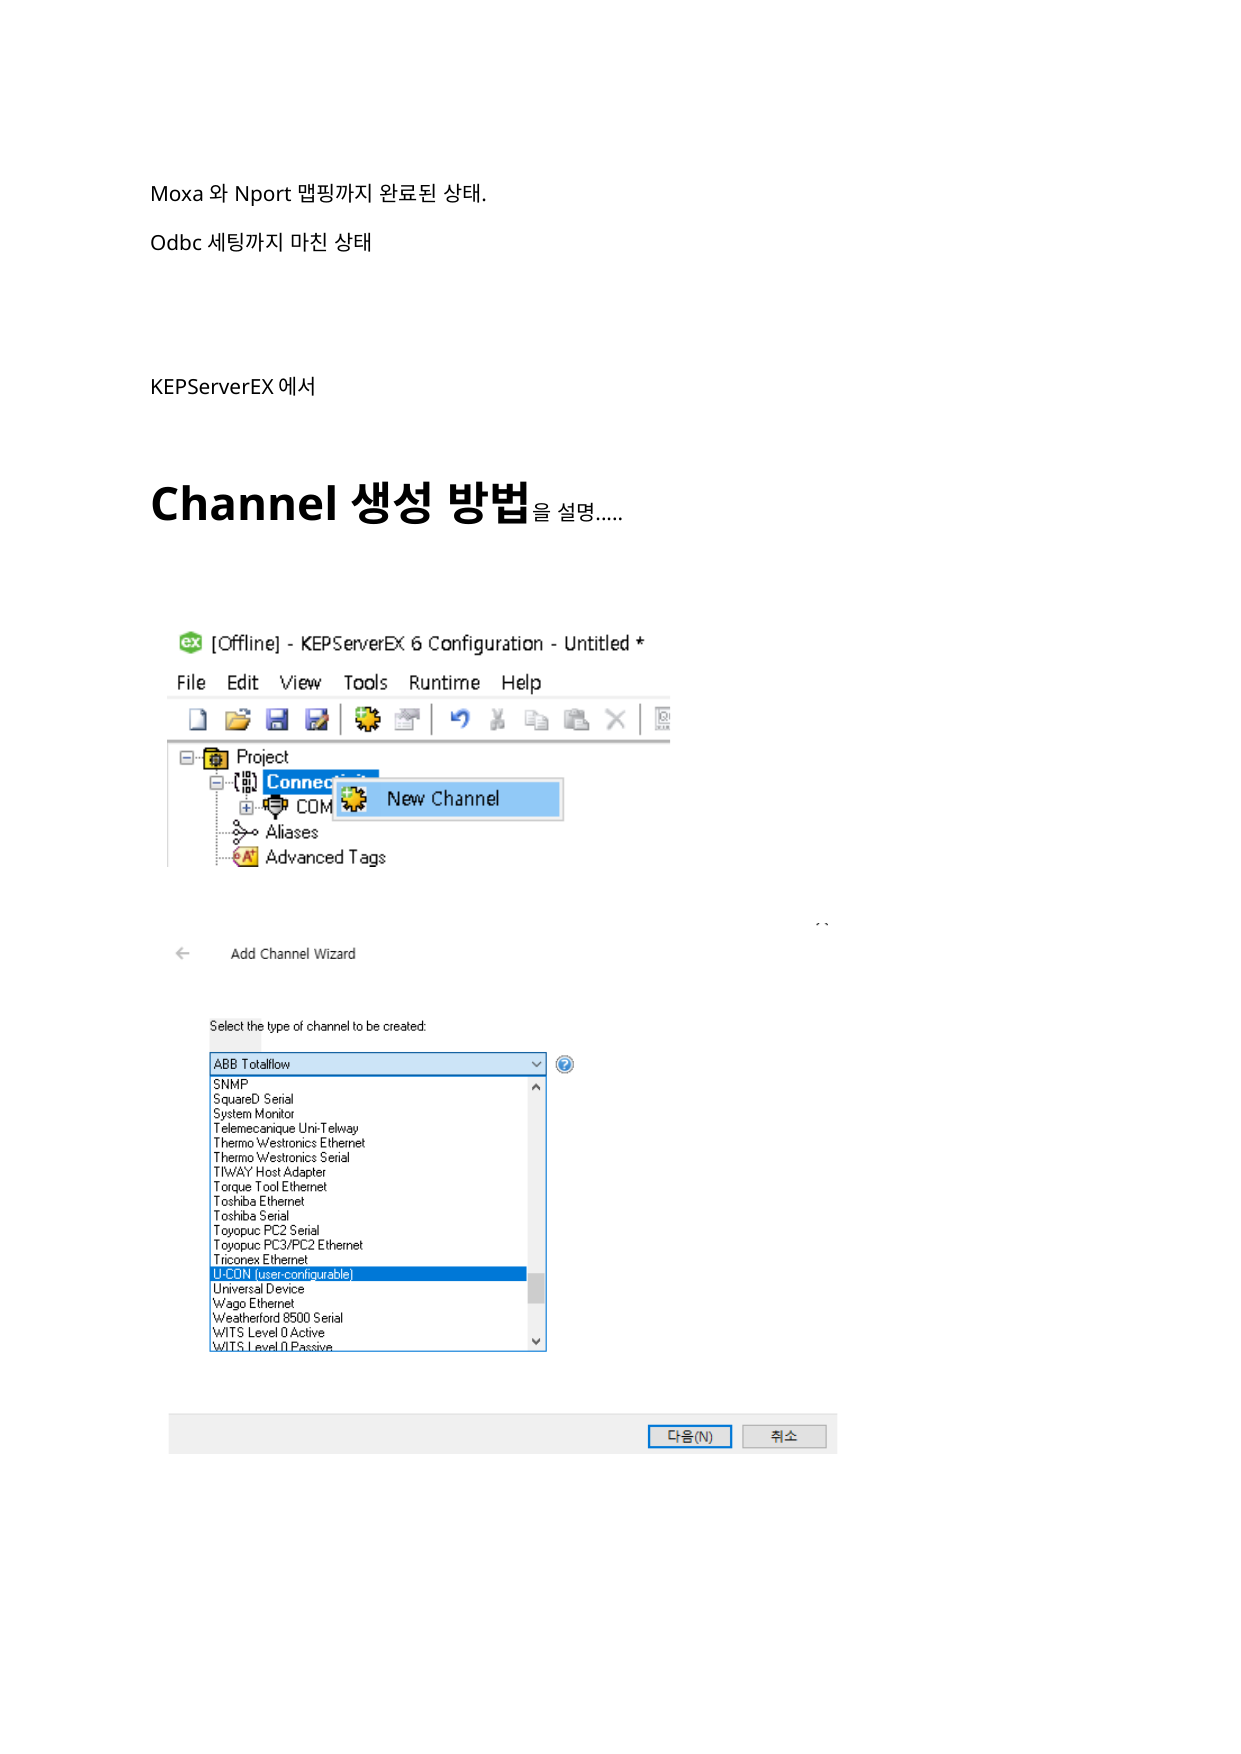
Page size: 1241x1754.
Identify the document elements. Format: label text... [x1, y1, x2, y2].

picture [167, 624, 671, 867]
text KEPServerEX에서 [150, 371, 1090, 401]
picture [168, 923, 838, 1454]
text Channel 생성 방법을 설명..... [150, 467, 1090, 534]
text Moxa 와 Nport 맵핑까지 완료된 상태. [150, 177, 1090, 207]
text Odbc 세팅까지 마친 상태 [150, 227, 1090, 257]
